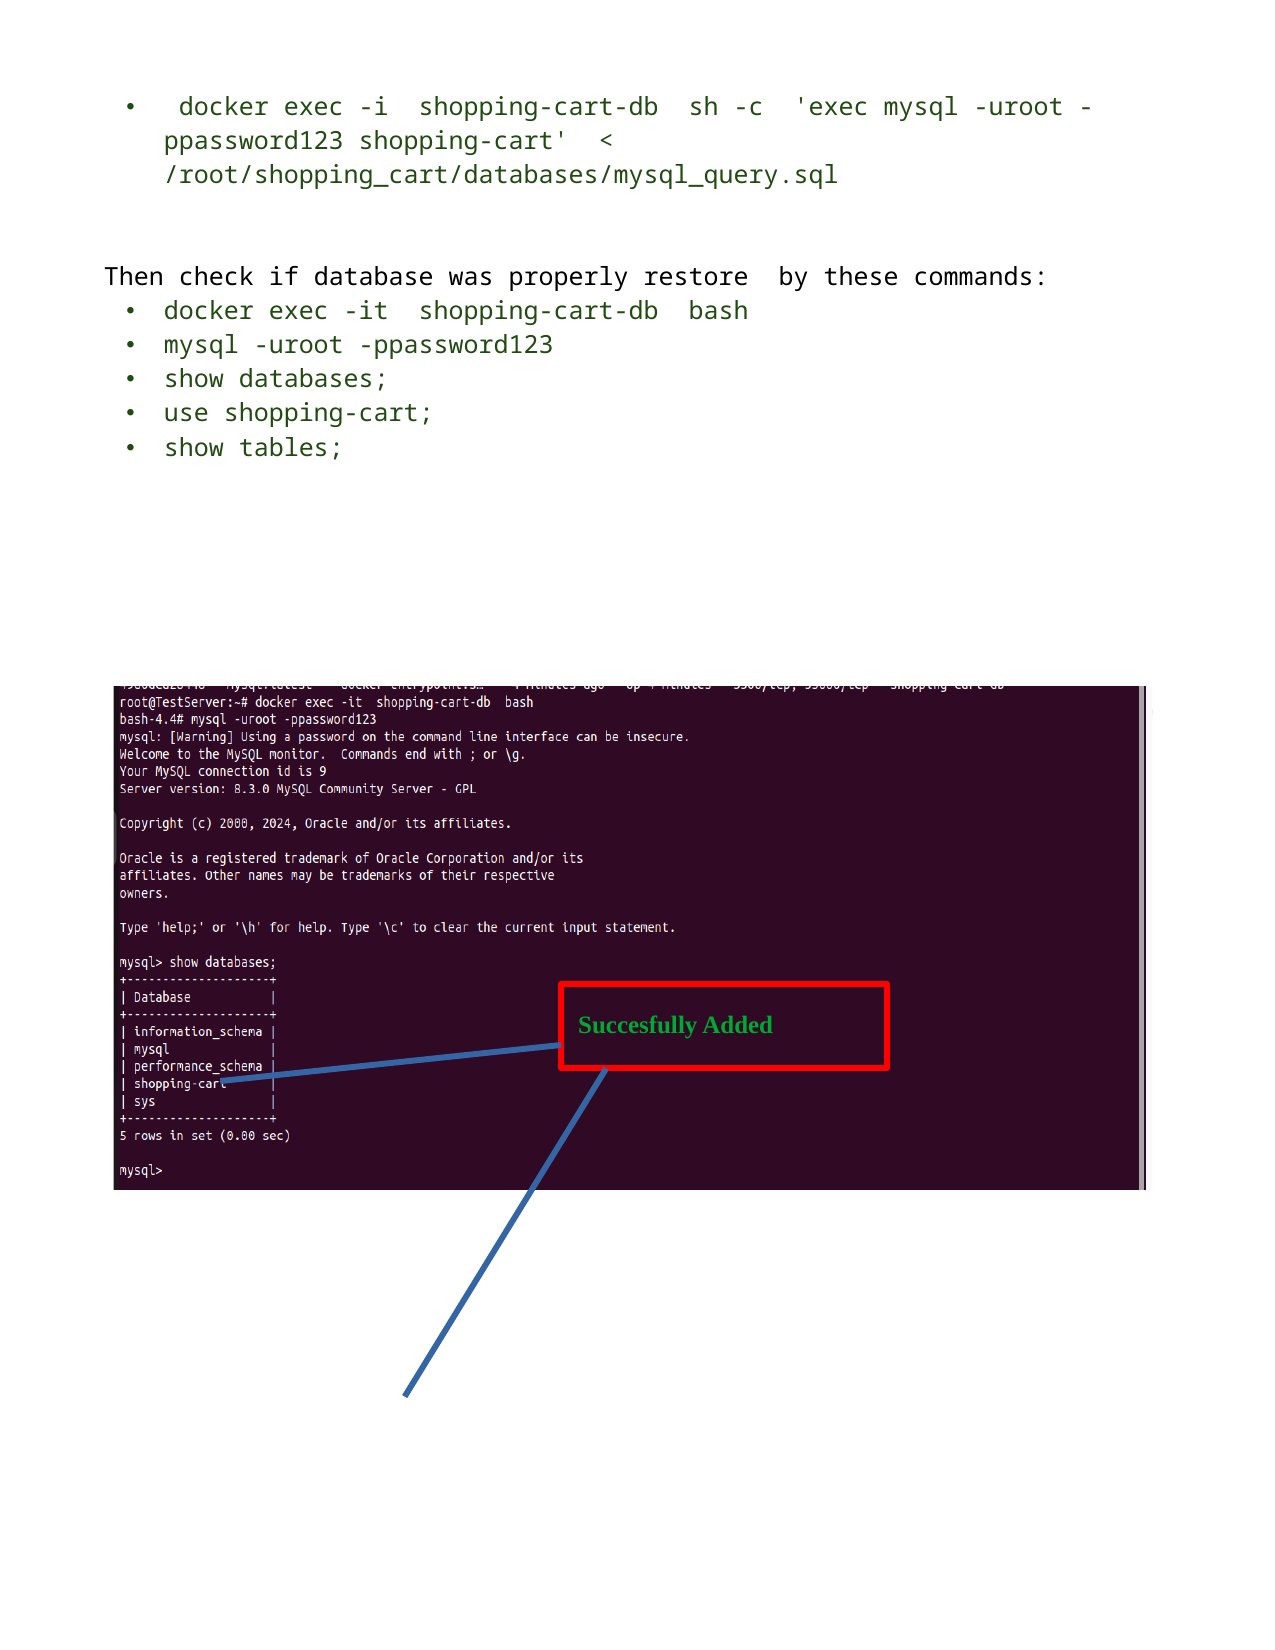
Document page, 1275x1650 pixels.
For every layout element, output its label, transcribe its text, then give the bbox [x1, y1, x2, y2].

list docker exec -it shopping-cart-db bash [126, 293, 1186, 327]
list use shopping-cart; [126, 395, 1186, 429]
list show databases; [126, 361, 1186, 395]
list mysql -uroot -ppassword123 [126, 327, 1186, 361]
list show tables; [126, 429, 1186, 463]
picture [113, 686, 1153, 1190]
text Then check if database was properly restore by these commands: [88, 259, 1186, 293]
list docker exec -i shopping-cart-db sh -c 'exec mysql -uroot -ppassword123 shopping-cart' < /root/shopping_cart/databases/mysql_query.sql [126, 88, 1186, 191]
picture [564, 987, 884, 1065]
